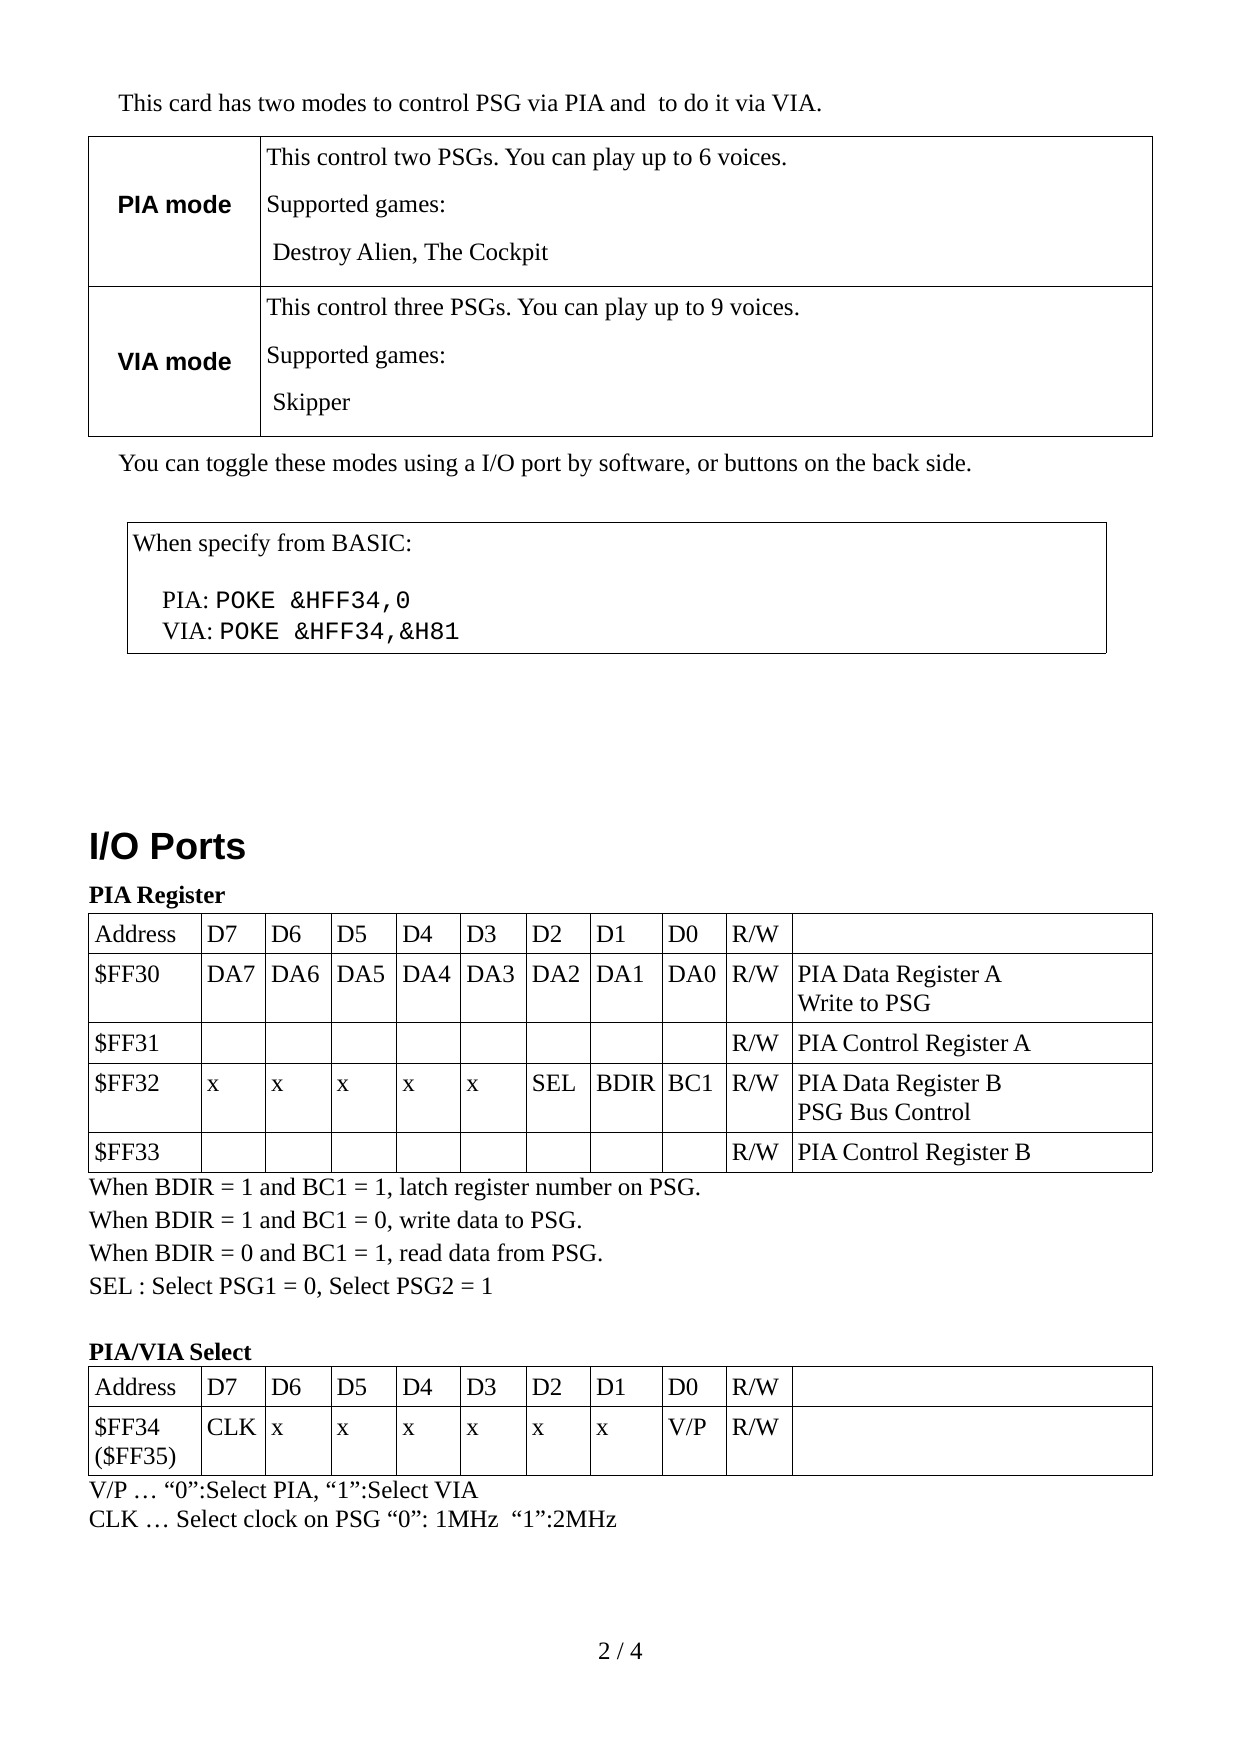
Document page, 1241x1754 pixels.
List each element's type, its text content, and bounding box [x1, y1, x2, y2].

table_header D7 [202, 1367, 265, 1406]
subtitle I/O Ports [88, 824, 1152, 867]
table_cell R/W [727, 1064, 792, 1132]
text When BDIR = 1 and BC1 = 0, write data to PSG. [88, 1205, 1152, 1234]
table_header R/W [727, 1367, 792, 1406]
table_cell [663, 1023, 726, 1063]
table_cell PIA Control Register A [793, 1023, 1152, 1063]
table_cell [591, 1133, 662, 1172]
table_cell x [332, 1407, 396, 1475]
table_cell [461, 1133, 526, 1172]
table_header D3 [461, 1367, 526, 1406]
table_cell [397, 1023, 460, 1063]
table_cell $FF32 [89, 1064, 201, 1132]
table_header D2 [527, 914, 590, 953]
table_cell x [202, 1064, 265, 1132]
table_cell [397, 1133, 460, 1172]
table_cell DA1 [591, 954, 662, 1022]
table_cell $FF33 [89, 1133, 201, 1172]
table_cell x [591, 1407, 662, 1475]
table_cell x [527, 1407, 590, 1475]
table_cell VIA mode [89, 287, 260, 436]
table_cell [266, 1133, 331, 1172]
table_cell [663, 1133, 726, 1172]
table_cell [266, 1023, 331, 1063]
table_header D4 [397, 914, 460, 953]
table_cell R/W [727, 1023, 792, 1063]
table_cell x [266, 1064, 331, 1132]
table_cell This control three PSGs. You can play up to 9 voices. Supported games: Skipper [261, 287, 1152, 436]
table_header [793, 914, 1152, 953]
table_header D7 [202, 914, 265, 953]
table_cell $FF31 [89, 1023, 201, 1063]
table_header D0 [663, 1367, 726, 1406]
table_cell BC1 [663, 1064, 726, 1132]
table_header [793, 1367, 1152, 1406]
table_cell R/W [727, 954, 792, 1022]
table_cell [527, 1023, 590, 1063]
table_header D3 [461, 914, 526, 953]
table_cell PIA Data Register B PSG Bus Control [793, 1064, 1152, 1132]
table_cell SEL [527, 1064, 590, 1132]
text You can toggle these modes using a I/O port by software, or buttons on the back side. [88, 448, 1152, 477]
table_header PIA mode [89, 137, 260, 286]
table_cell [527, 1133, 590, 1172]
table_header D1 [591, 914, 662, 953]
table_cell $FF30 [89, 954, 201, 1022]
table_cell x [397, 1064, 460, 1132]
table_header D0 [663, 914, 726, 953]
text This card has two modes to control PSG via PIA and to do it via VIA. [88, 88, 1152, 117]
table_header D5 [332, 914, 396, 953]
table_cell x [461, 1407, 526, 1475]
text SEL : Select PSG1 = 0, Select PSG2 = 1 [88, 1271, 1152, 1300]
table_cell DA6 [266, 954, 331, 1022]
table_header Address [89, 914, 201, 953]
table_header D6 [266, 1367, 331, 1406]
table_header D4 [397, 1367, 460, 1406]
table_cell DA3 [461, 954, 526, 1022]
text When BDIR = 1 and BC1 = 1, latch register number on PSG. [88, 1173, 1152, 1201]
table_cell CLK [202, 1407, 265, 1475]
table_header D5 [332, 1367, 396, 1406]
table_cell DA4 [397, 954, 460, 1022]
table_cell V/P [663, 1407, 726, 1475]
table_cell BDIR [591, 1064, 662, 1132]
table_cell x [332, 1064, 396, 1132]
table_cell DA2 [527, 954, 590, 1022]
table_header R/W [727, 914, 792, 953]
table_cell DA5 [332, 954, 396, 1022]
table_cell [461, 1023, 526, 1063]
text PIA/VIA Select [88, 1337, 1152, 1366]
table_header Address [89, 1367, 201, 1406]
table_cell x [397, 1407, 460, 1475]
table_cell [202, 1133, 265, 1172]
text PIA Register [88, 880, 1152, 909]
table_cell [591, 1023, 662, 1063]
table_cell PIA Data Register A Write to PSG [793, 954, 1152, 1022]
table_cell DA0 [663, 954, 726, 1022]
table_cell x [266, 1407, 331, 1475]
table_cell [332, 1023, 396, 1063]
table_cell PIA Control Register B [793, 1133, 1152, 1172]
table_cell $FF34 ($FF35) [89, 1407, 201, 1475]
text When BDIR = 0 and BC1 = 1, read data from PSG. [88, 1238, 1152, 1267]
table_header D2 [527, 1367, 590, 1406]
table_cell R/W [727, 1133, 792, 1172]
table_header This control two PSGs. You can play up to 6 voices. Supported games: Destroy Alien, The Cockpit [261, 137, 1152, 286]
table_cell [793, 1407, 1152, 1475]
table_cell [202, 1023, 265, 1063]
table_header When specify from BASIC: PIA: POKE &HFF34,0 VIA: POKE &HFF34,&H81 [128, 523, 1106, 652]
table_cell R/W [727, 1407, 792, 1475]
table_cell DA7 [202, 954, 265, 1022]
table_cell x [461, 1064, 526, 1132]
table_header D6 [266, 914, 331, 953]
table_header D1 [591, 1367, 662, 1406]
text V/P … “0”:Select PIA, “1”:Select VIA [88, 1476, 1152, 1504]
table_cell [332, 1133, 396, 1172]
text CLK … Select clock on PSG “0”: 1MHz “1”:2MHz [88, 1504, 1152, 1533]
